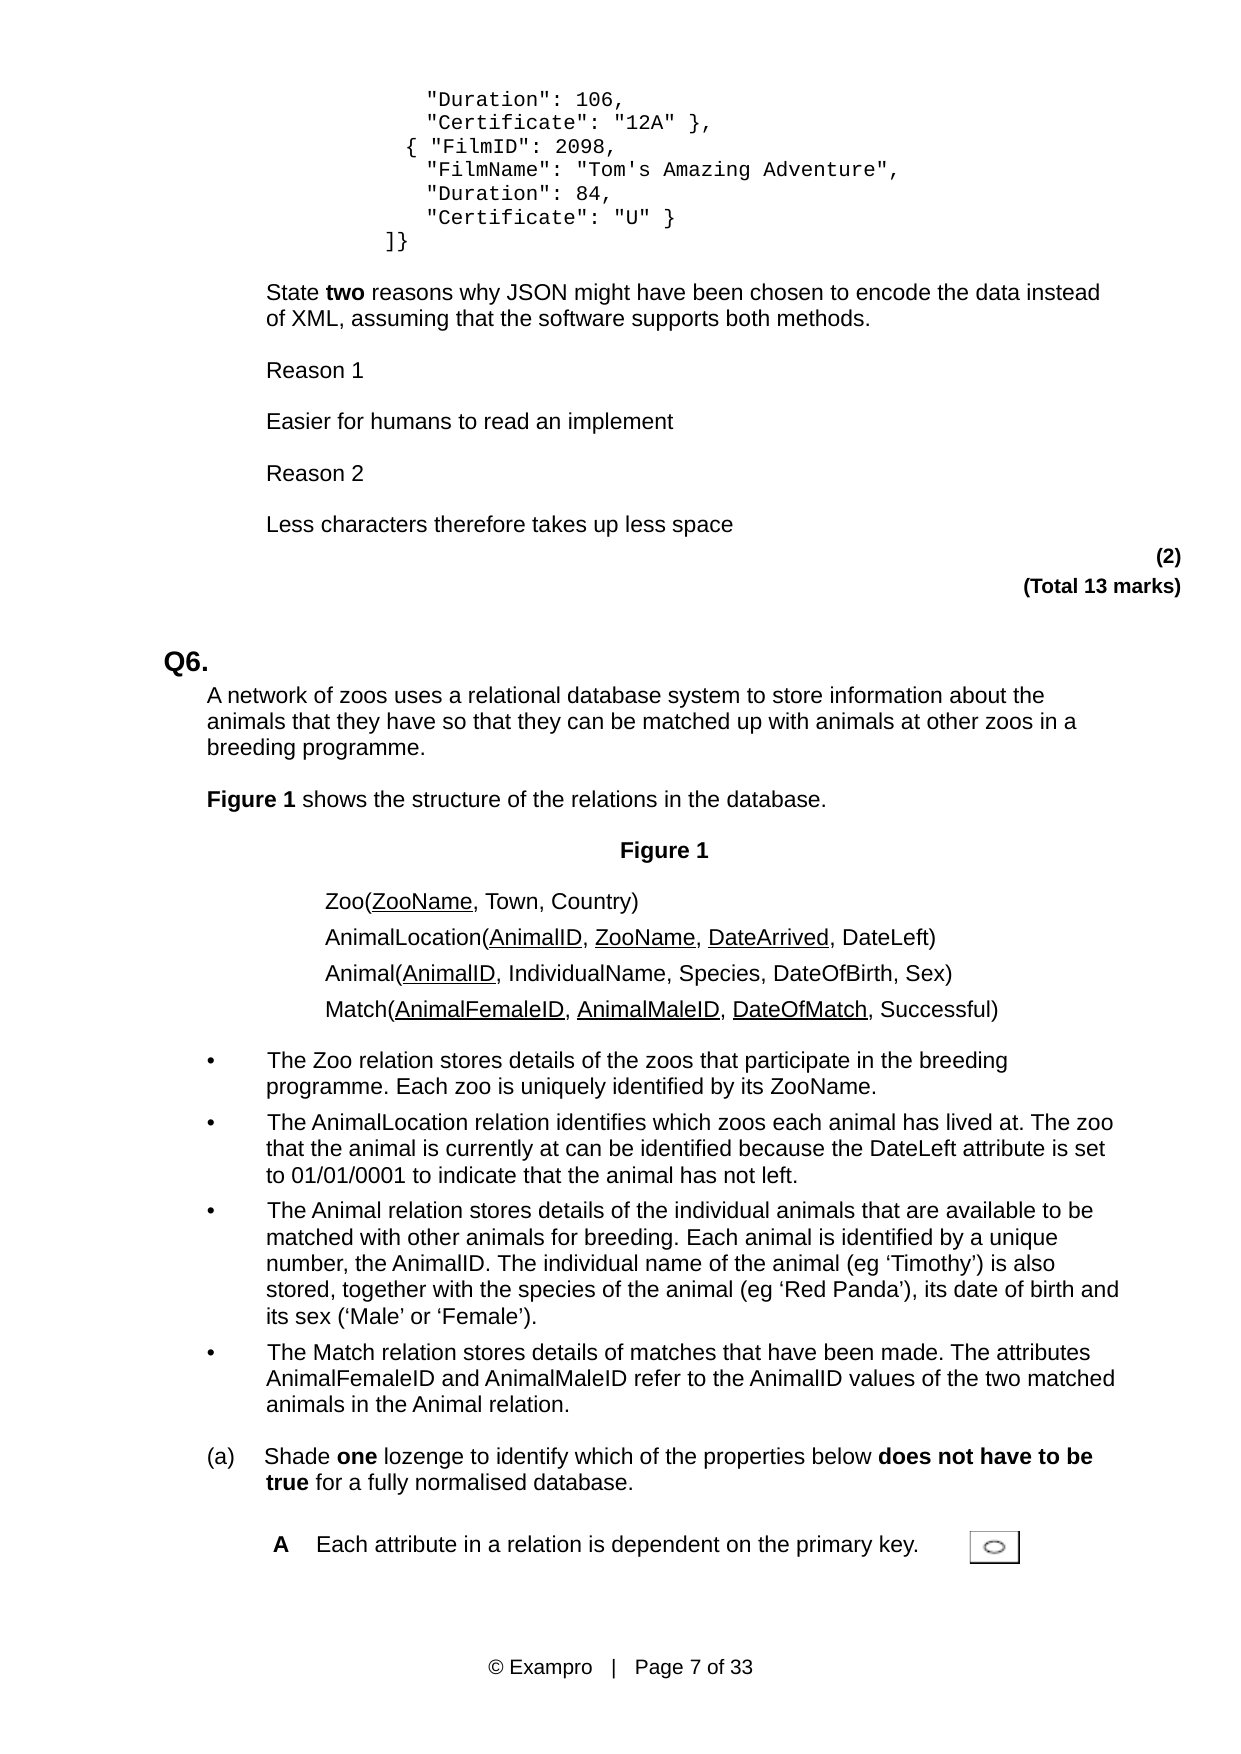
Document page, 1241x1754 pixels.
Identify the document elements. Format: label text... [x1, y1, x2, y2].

text "Duration": 84, [384, 183, 1122, 207]
text • The Match relation stores details of matches that have been made. The attributes AnimalFemaleID and AnimalMaleID refer to the AnimalID values of the two matched animals in the Animal relation. [207, 1338, 1122, 1418]
text • The AnimalLocation relation identifies which zoos each animal has lived at. The zoo that the animal is currently at can be identified because the DateLeft attribute is set to 01/01/0001 to indicate that the animal has not left. [207, 1109, 1122, 1188]
text Reason 1 [266, 357, 1122, 383]
text State two reasons why JSON might have been chosen to encode the data instead of XML, assuming that the software supports both methods. [266, 279, 1122, 332]
text ]} [384, 230, 1122, 254]
table_header A [266, 1522, 309, 1573]
text "Certificate": "12A" }, [384, 112, 1122, 136]
text (Total 13 marks) [148, 574, 1181, 598]
text • The Zoo relation stores details of the zoos that participate in the breeding programme. Each zoo is uniquely identified by its ZooName. [207, 1047, 1122, 1099]
text Less characters therefore takes up less space [266, 511, 1122, 537]
text A network of zoos uses a relational database system to store information about the animals that they have so that they can be matched up with animals at other zoos in a breeding programme. [207, 682, 1122, 761]
table_header Each attribute in a relation is dependent on the primary key. [310, 1522, 947, 1573]
text (2) [148, 543, 1181, 567]
text Q6. [163, 644, 1176, 677]
text AnimalLocation(AnimalID, ZooName, DateArrived, DateLeft) [325, 924, 1122, 950]
text Match(AnimalFemaleID, AnimalMaleID, DateOfMatch, Successful) [325, 996, 1122, 1022]
text Easier for humans to read an implement [266, 408, 1122, 434]
text { "FilmID": 2098, [384, 136, 1122, 159]
text • The Animal relation stores details of the individual animals that are available to be matched with other animals for breeding. Each animal is identified by a unique number, the AnimalID. The individual name of the animal (eg ‘Timothy’) is also stored, together with the species of the animal (eg ‘Red Panda’), its date of birth and its sex (‘Male’ or ‘Female’). [207, 1197, 1122, 1329]
picture [969, 1531, 1020, 1564]
text Figure 1 shows the structure of the relations in the database. [207, 786, 1122, 812]
text Figure 1 [148, 837, 1181, 863]
text Reason 2 [266, 459, 1122, 486]
text Animal(AnimalID, IndividualName, Species, DateOfBirth, Sex) [325, 960, 1122, 986]
text "Certificate": "U" } [384, 207, 1122, 230]
text "FilmName": "Tom's Amazing Adventure", [384, 159, 1122, 183]
text Zoo(ZooName, Town, Country) [325, 888, 1122, 915]
text "Duration": 106, [384, 88, 1122, 112]
text (a) Shade one lozenge to identify which of the properties below does not have to be true for a fully normalised database. [207, 1443, 1122, 1495]
table_header [947, 1522, 1043, 1573]
